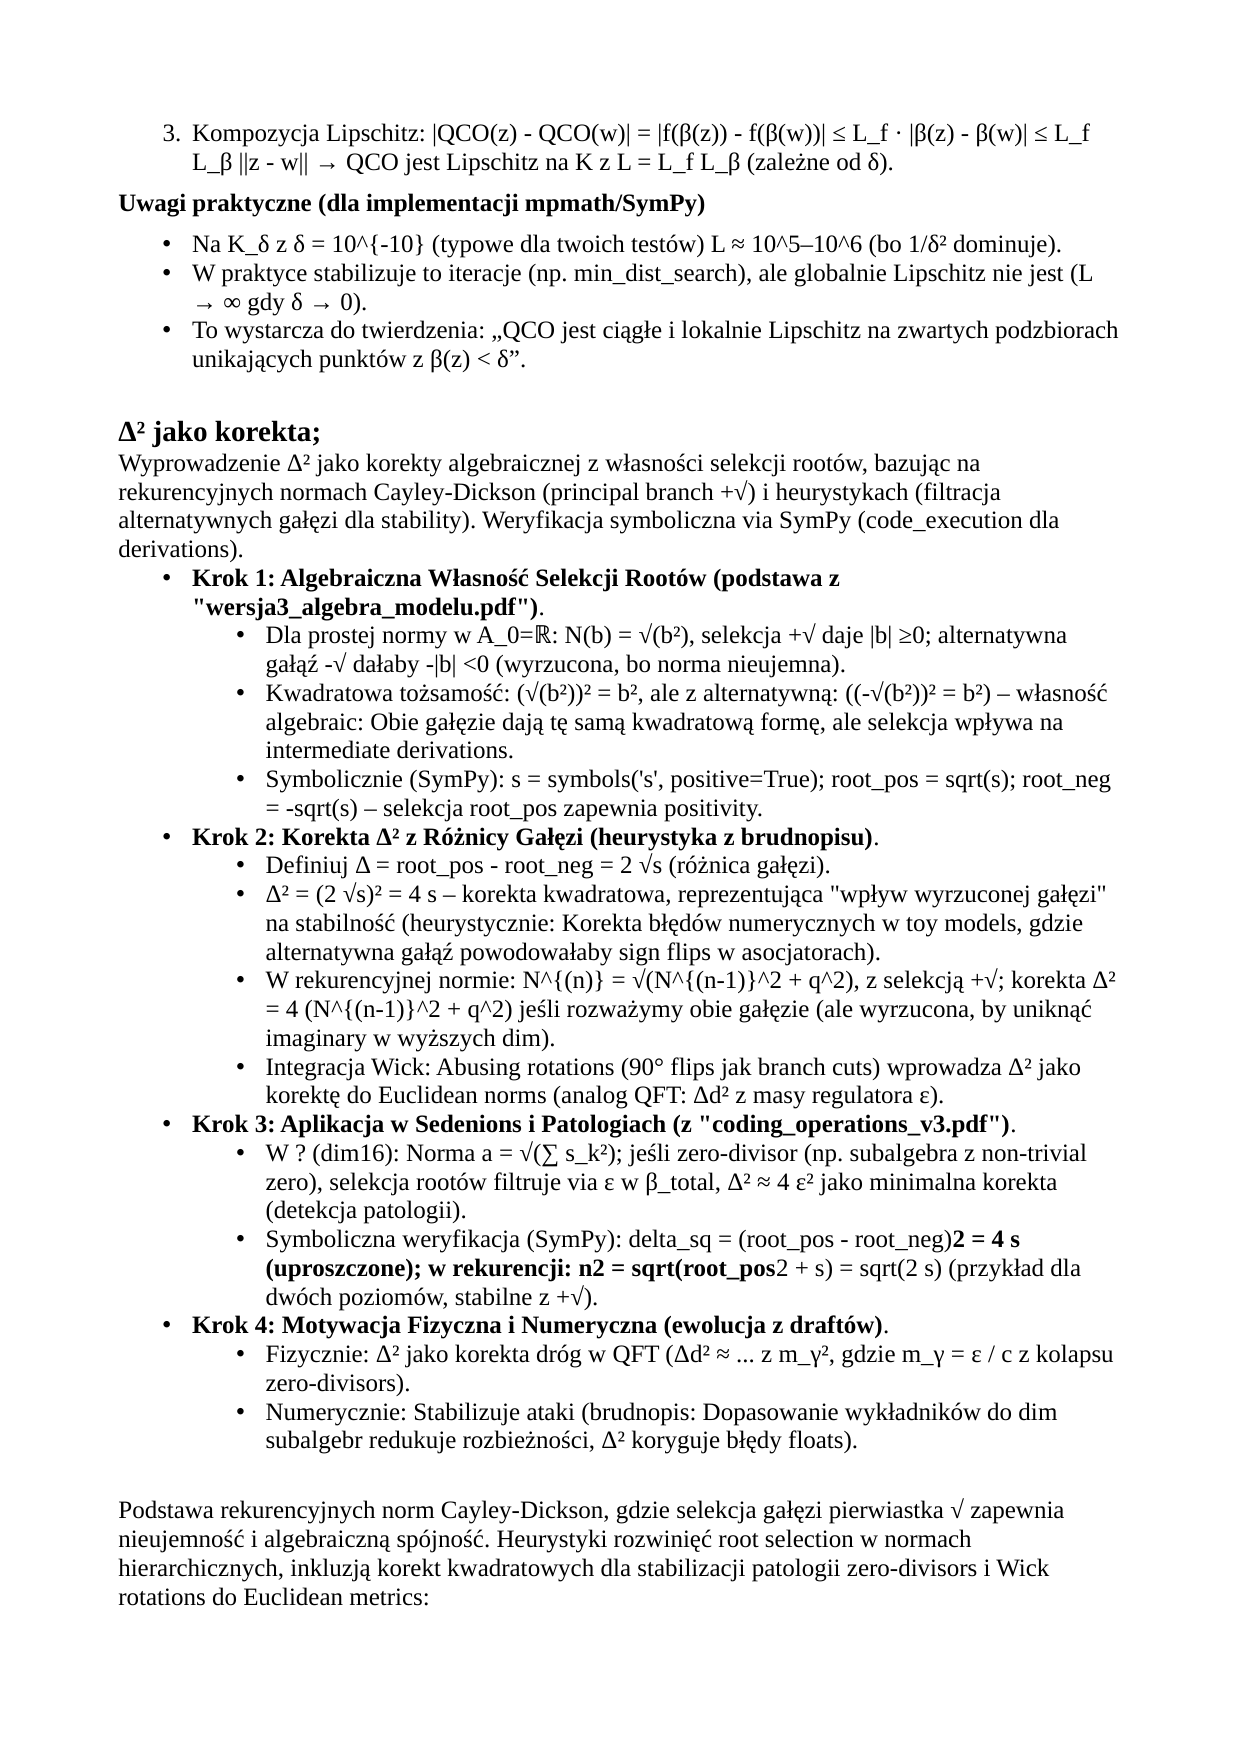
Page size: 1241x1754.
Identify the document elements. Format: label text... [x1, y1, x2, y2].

list Numerycznie: Stabilizuje ataki (brudnopis: Dopasowanie wykładników do dim subalgebr redukuje rozbieżności, Δ² koryguje błędy floats). [236, 1397, 1122, 1454]
text Podstawa rekurencyjnych norm Cayley-Dickson, gdzie selekcja gałęzi pierwiastka √ zapewnia nieujemność i algebraiczną spójność. Heurystyki rozwinięć root selection w normach hierarchicznych, inkluzją korekt kwadratowych dla stabilizacji patologii zero-divisors i Wick rotations do Euclidean metrics: [118, 1495, 1122, 1610]
list Fizycznie: Δ² jako korekta dróg w QFT (Δd² ≈ ... z m_γ², gdzie m_γ = ε / c z kolapsu zero-divisors). [236, 1339, 1122, 1397]
list Na K_δ z δ = 10^{-10} (typowe dla twoich testów) L ≈ 10^5–10^6 (bo 1/δ² dominuje). [162, 229, 1122, 258]
text Uwagi praktyczne (dla implementacji mpmath/SymPy) [118, 188, 1122, 217]
list To wystarcza do twierdzenia: „QCO jest ciągłe i lokalnie Lipschitz na zwartych podzbiorach unikających punktów z β(z) < δ”. [162, 316, 1122, 373]
list Kompozycja Lipschitz: |QCO(z) - QCO(w)| = |f(β(z)) - f(β(w))| ≤ L_f · |β(z) - β(w)| ≤ L_f L_β ||z - w|| → QCO jest Lipschitz na K z L = L_f L_β (zależne od δ). [162, 118, 1122, 176]
list Krok 3: Aplikacja w Sedenions i Patologiach (z "coding_operations_v3.pdf"). [162, 1109, 1122, 1138]
list Symboliczna weryfikacja (SymPy): delta_sq = (root_pos - root_neg)2 = 4 s (uproszczone); w rekurencji: n2 = sqrt(root_pos2 + s) = sqrt(2 s) (przykład dla dwóch poziomów, stabilne z +√). [236, 1224, 1122, 1310]
text Δ² jako korekta; [118, 414, 1122, 448]
list Kwadratowa tożsamość: (√(b²))² = b², ale z alternatywną: ((-√(b²))² = b²) – własność algebraic: Obie gałęzie dają tę samą kwadratową formę, ale selekcja wpływa na intermediate derivations. [236, 678, 1122, 764]
text Wyprowadzenie Δ² jako korekty algebraicznej z własności selekcji rootów, bazując na rekurencyjnych normach Cayley-Dickson (principal branch +√) i heurystykach (filtracja alternatywnych gałęzi dla stability). Weryfikacja symboliczna via SymPy (code_execution dla derivations). [118, 448, 1122, 563]
list W ? (dim16): Norma a = √(∑ s_k²); jeśli zero-divisor (np. subalgebra z non-trivial zero), selekcja rootów filtruje via ε w β_total, Δ² ≈ 4 ε² jako minimalna korekta (detekcja patologii). [236, 1138, 1122, 1224]
list Krok 4: Motywacja Fizyczna i Numeryczna (ewolucja z draftów). [162, 1310, 1122, 1339]
list Symbolicznie (SymPy): s = symbols('s', positive=True); root_pos = sqrt(s); root_neg = -sqrt(s) – selekcja root_pos zapewnia positivity. [236, 764, 1122, 822]
list Definiuj Δ = root_pos - root_neg = 2 √s (różnica gałęzi). [236, 850, 1122, 879]
list Integracja Wick: Abusing rotations (90° flips jak branch cuts) wprowadza Δ² jako korektę do Euclidean norms (analog QFT: Δd² z masy regulatora ε). [236, 1052, 1122, 1109]
list Krok 1: Algebraiczna Własność Selekcji Rootów (podstawa z "wersja3_algebra_modelu.pdf"). [162, 563, 1122, 620]
list W praktyce stabilizuje to iteracje (np. min_dist_search), ale globalnie Lipschitz nie jest (L → ∞ gdy δ → 0). [162, 258, 1122, 316]
list Δ² = (2 √s)² = 4 s – korekta kwadratowa, reprezentująca "wpływ wyrzuconej gałęzi" na stabilność (heurystycznie: Korekta błędów numerycznych w toy models, gdzie alternatywna gałąź powodowałaby sign flips w asocjatorach). [236, 879, 1122, 965]
list W rekurencyjnej normie: N^{(n)} = √(N^{(n-1)}^2 + q^2), z selekcją +√; korekta Δ² = 4 (N^{(n-1)}^2 + q^2) jeśli rozważymy obie gałęzie (ale wyrzucona, by uniknąć imaginary w wyższych dim). [236, 965, 1122, 1052]
list Krok 2: Korekta Δ² z Różnicy Gałęzi (heurystyka z brudnopisu). [162, 822, 1122, 850]
list Dla prostej normy w A_0=ℝ: N(b) = √(b²), selekcja +√ daje |b| ≥0; alternatywna gałąź -√ dałaby -|b| <0 (wyrzucona, bo norma nieujemna). [236, 620, 1122, 678]
